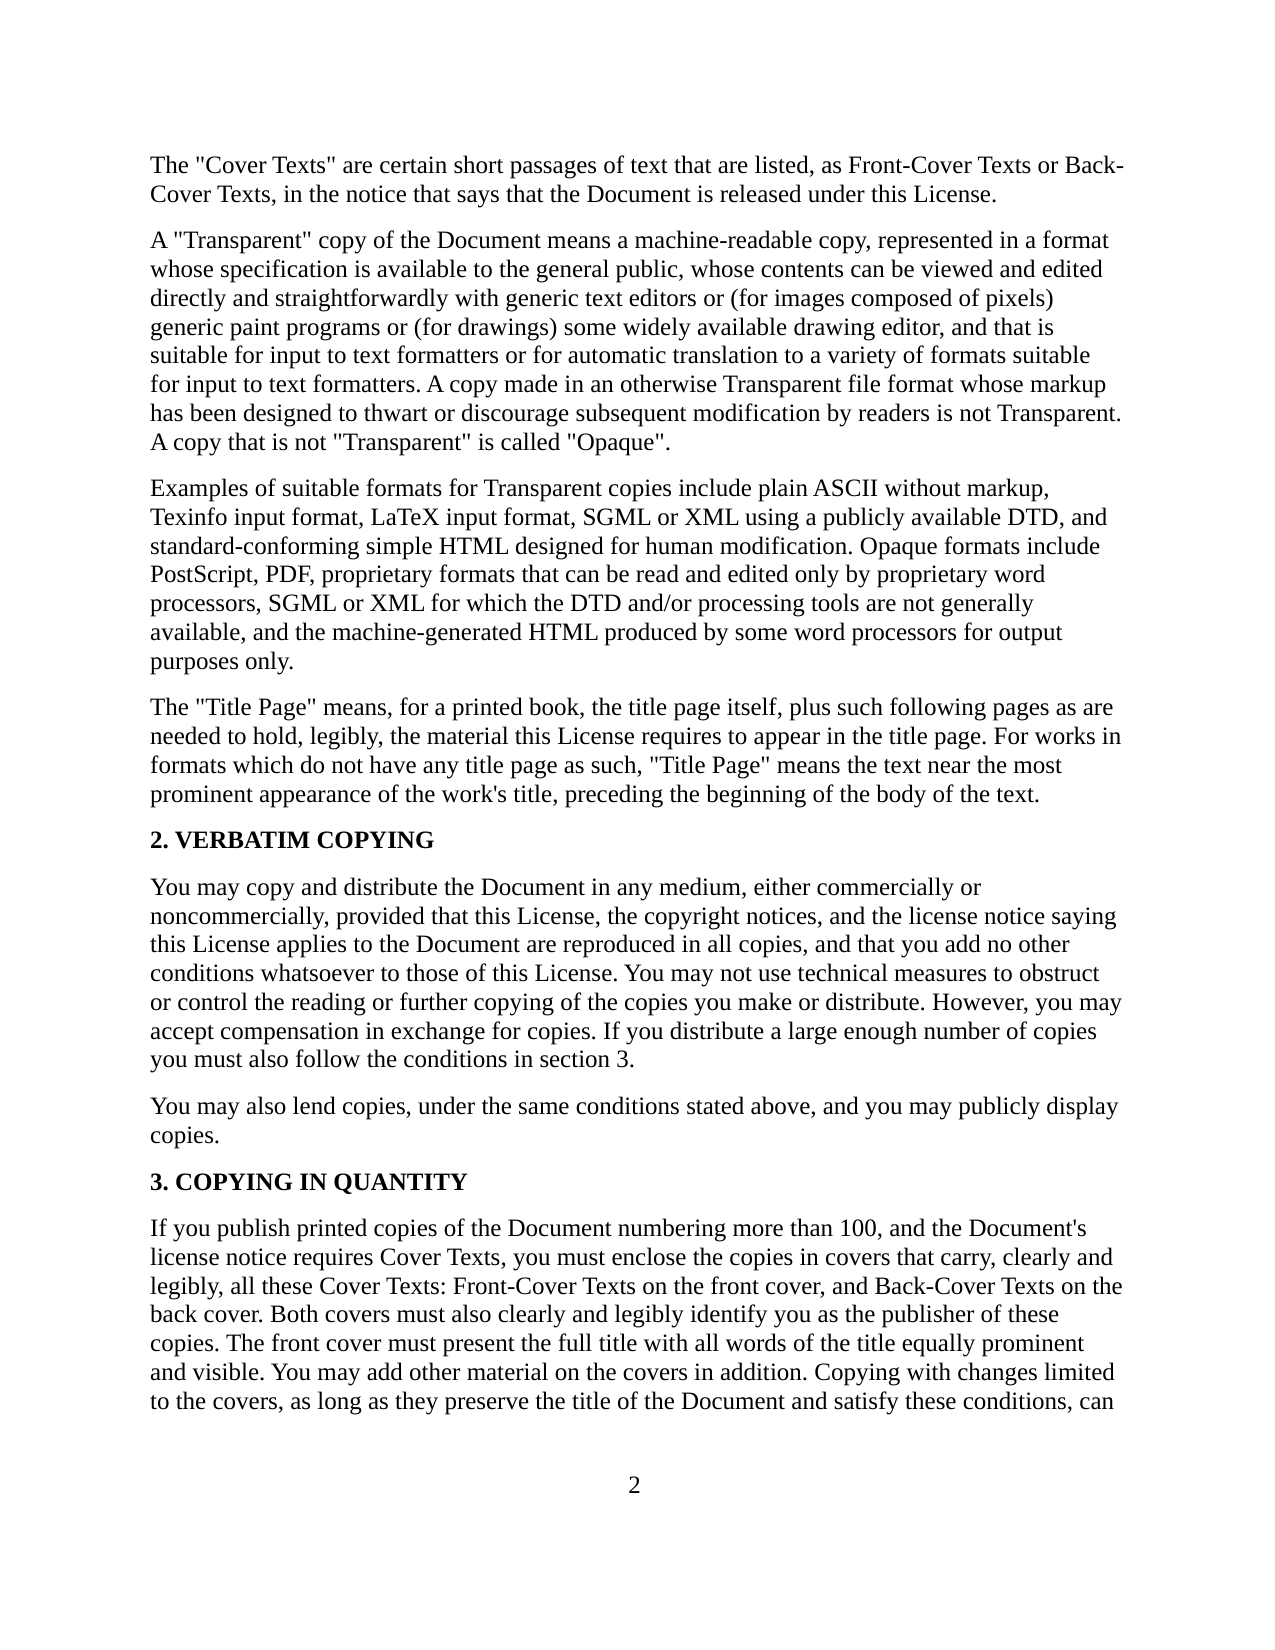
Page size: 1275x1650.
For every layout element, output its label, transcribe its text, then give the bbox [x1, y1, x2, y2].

text You may copy and distribute the Document in any medium, either commercially or noncommercially, provided that this License, the copyright notices, and the license notice saying this License applies to the Document are reproduced in all copies, and that you add no other conditions whatsoever to those of this License. You may not use technical measures to obstruct or control the reading or further copying of the copies you make or distribute. However, you may accept compensation in exchange for copies. If you distribute a large enough number of copies you must also follow the conditions in section 3. [150, 872, 1125, 1073]
text 3. COPYING IN QUANTITY [150, 1167, 1125, 1195]
text Examples of suitable formats for Transparent copies include plain ASCII without markup, Texinfo input format, LaTeX input format, SGML or XML using a publicly available DTD, and standard-conforming simple HTML designed for human modification. Opaque formats include PostScript, PDF, proprietary formats that can be read and edited only by proprietary word processors, SGML or XML for which the DTD and/or processing tools are not generally available, and the machine-generated HTML produced by some word processors for output purposes only. [150, 473, 1125, 674]
text The "Title Page" means, for a printed book, the title page itself, plus such following pages as are needed to hold, legibly, the material this License requires to appear in the title page. For works in formats which do not have any title page as such, "Title Page" means the text near the most prominent appearance of the work's title, preceding the beginning of the body of the text. [150, 692, 1125, 807]
text 2. VERBATIM COPYING [150, 825, 1125, 854]
text The "Cover Texts" are certain short passages of text that are listed, as Front-Cover Texts or Back-Cover Texts, in the notice that says that the Document is released under this License. [150, 150, 1125, 207]
text A "Transparent" copy of the Document means a machine-readable copy, represented in a format whose specification is available to the general public, whose contents can be viewed and edited directly and straightforwardly with generic text editors or (for images composed of pixels) generic paint programs or (for drawings) some widely available drawing editor, and that is suitable for input to text formatters or for automatic translation to a variety of formats suitable for input to text formatters. A copy made in an otherwise Transparent file format whose markup has been designed to thwart or discourage subsequent modification by readers is not Transparent. A copy that is not "Transparent" is called "Opaque". [150, 225, 1125, 455]
text You may also lend copies, under the same conditions stated above, and you may publicly display copies. [150, 1091, 1125, 1149]
text If you publish printed copies of the Document numbering more than 100, and the Document's license notice requires Cover Texts, you must enclose the copies in covers that carry, clearly and legibly, all these Cover Texts: Front-Cover Texts on the front cover, and Back-Cover Texts on the back cover. Both covers must also clearly and legibly identify you as the publisher of these copies. The front cover must present the full title with all words of the title equally prominent and visible. You may add other material on the covers in addition. Copying with changes limited to the covers, as long as they preserve the title of the Document and satisfy these conditions, can [150, 1213, 1125, 1414]
